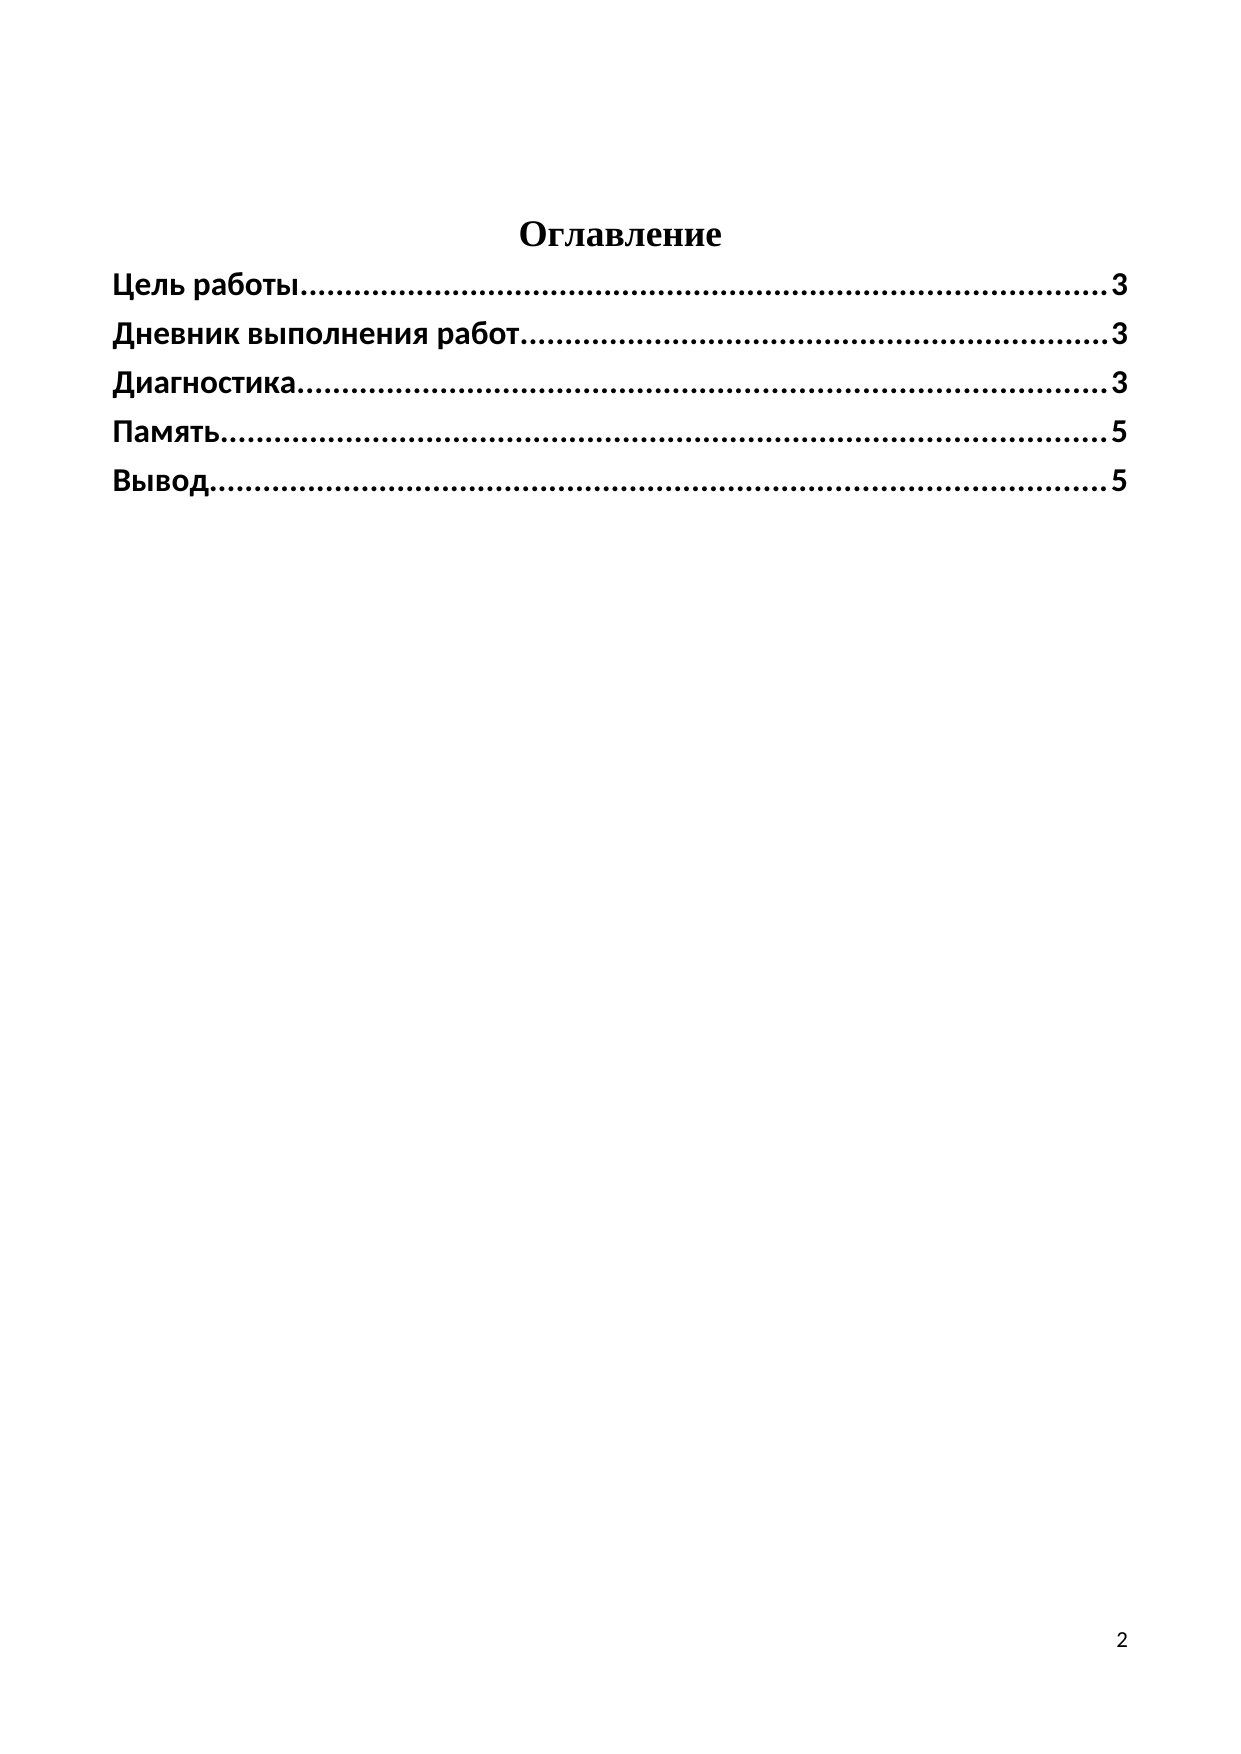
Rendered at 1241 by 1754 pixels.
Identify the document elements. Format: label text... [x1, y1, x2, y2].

text Дневник выполнения работ 3 [112, 312, 1128, 353]
text Цель работы 3 [112, 263, 1128, 304]
text Вывод 5 [112, 459, 1128, 500]
text Память 5 [112, 410, 1128, 451]
subtitle Оглавление [112, 212, 1128, 255]
text Диагностика 3 [112, 361, 1128, 402]
